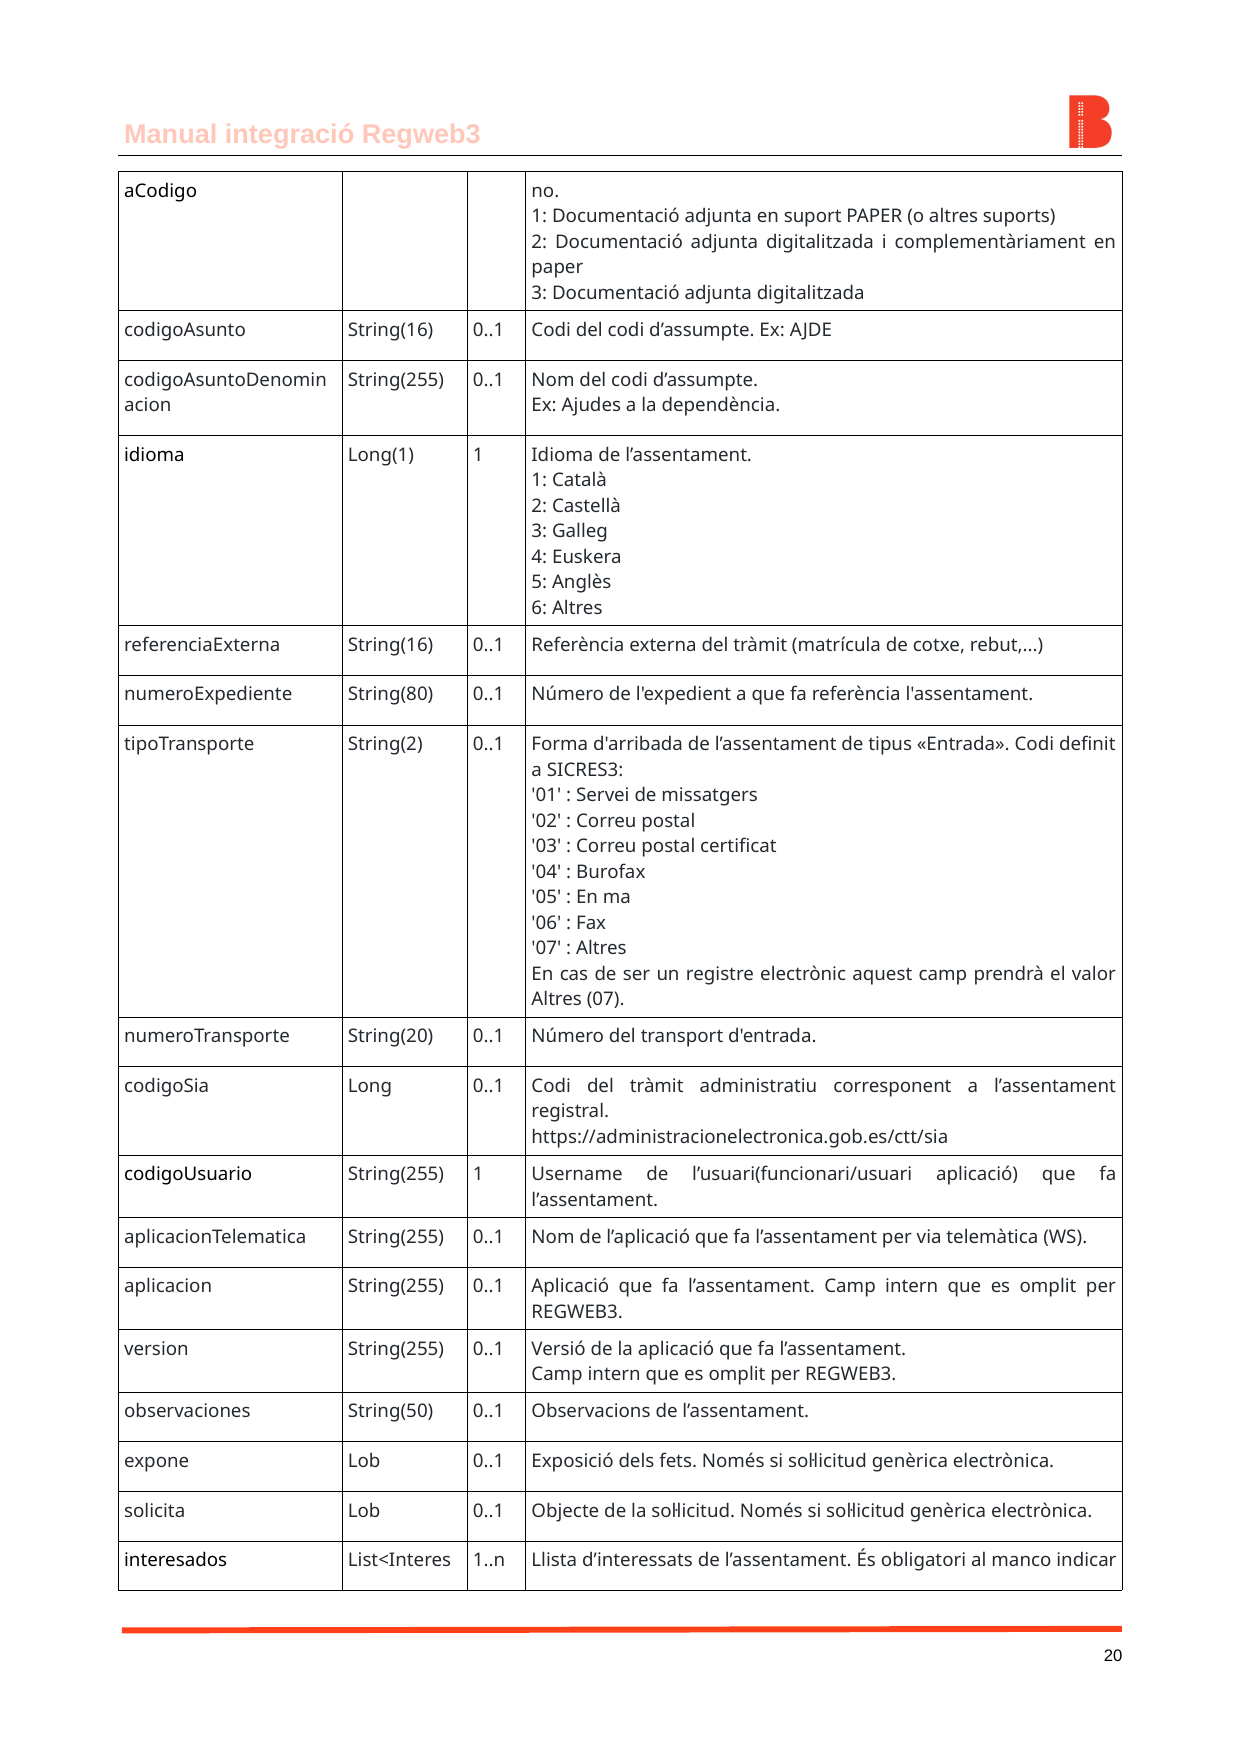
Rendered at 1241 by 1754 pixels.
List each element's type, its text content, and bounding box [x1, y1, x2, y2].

table_cell version [119, 1330, 342, 1392]
table_cell numeroExpediente [119, 676, 342, 724]
table_cell referenciaExterna [119, 626, 342, 675]
table_cell [343, 172, 467, 310]
table_cell solicita [119, 1492, 342, 1541]
table_cell Número de l'expedient a que fa referència l'assentament. [526, 676, 1122, 724]
table_cell 0..1 [468, 1393, 525, 1441]
table_cell Número del transport d'entrada. [526, 1018, 1122, 1066]
table_cell 0..1 [468, 726, 525, 1017]
table_cell String(20) [343, 1018, 467, 1066]
table_cell [468, 172, 525, 310]
table_cell 0..1 [468, 1268, 525, 1329]
table_cell Exposició dels fets. Només si sol·licitud genèrica electrònica. [526, 1442, 1122, 1491]
table_cell 1..n [468, 1542, 525, 1590]
table_cell Lob [343, 1492, 467, 1541]
table_cell codigoUsuario [119, 1156, 342, 1217]
table_cell Observacions de l’assentament. [526, 1393, 1122, 1441]
table_cell Codi del codi d’assumpte. Ex: AJDE [526, 311, 1122, 360]
table_cell String(255) [343, 361, 467, 435]
table_cell 0..1 [468, 1330, 525, 1392]
table_cell numeroTransporte [119, 1018, 342, 1066]
table_cell codigoAsuntoDenominacion [119, 361, 342, 435]
table_cell tipoTransporte [119, 726, 342, 1017]
table_cell Lob [343, 1442, 467, 1491]
table_cell Aplicació que fa l’assentament. Camp intern que es omplit per REGWEB3. [526, 1268, 1122, 1329]
table_cell 0..1 [468, 626, 525, 675]
table_cell 0..1 [468, 1492, 525, 1541]
table_cell Nom del codi d’assumpte. Ex: Ajudes a la dependència. [526, 361, 1122, 435]
table_cell Objecte de la sol·licitud. Només si sol·licitud genèrica electrònica. [526, 1492, 1122, 1541]
table_cell String(2) [343, 726, 467, 1017]
table_cell String(50) [343, 1393, 467, 1441]
table_cell 0..1 [468, 361, 525, 435]
table_cell observaciones [119, 1393, 342, 1441]
table_cell 0..1 [468, 1442, 525, 1491]
table_cell String(255) [343, 1156, 467, 1217]
table_cell interesados [119, 1542, 342, 1590]
table_cell Referència externa del tràmit (matrícula de cotxe, rebut,...) [526, 626, 1122, 675]
table_cell Versió de la aplicació que fa l’assentament. Camp intern que es omplit per REGWEB3. [526, 1330, 1122, 1392]
table_cell codigoAsunto [119, 311, 342, 360]
table_cell 0..1 [468, 676, 525, 724]
table_cell String(80) [343, 676, 467, 724]
table_cell 1 [468, 1156, 525, 1217]
table_cell aplicacion [119, 1268, 342, 1329]
table_cell idioma [119, 436, 342, 625]
table_cell String(255) [343, 1330, 467, 1392]
picture [1063, 94, 1117, 150]
table_cell Codi del tràmit administratiu corresponent a l’assentament registral. https://administracionelectronica.gob.es/ctt/sia [526, 1067, 1122, 1154]
table_cell expone [119, 1442, 342, 1491]
table_cell Long(1) [343, 436, 467, 625]
table_cell Idioma de l’assentament. 1: Català 2: Castellà 3: Galleg 4: Euskera 5: Anglès 6: Altres [526, 436, 1122, 625]
table_cell aCodigo [119, 172, 342, 310]
table_cell Long [343, 1067, 467, 1154]
table_cell no. 1: Documentació adjunta en suport PAPER (o altres suports) 2: Documentació adjunta digitalitzada i complementàriament en paper 3: Documentació adjunta digitalitzada [526, 172, 1122, 310]
table_cell Llista d’interessats de l’assentament. És obligatori al manco indicar [526, 1542, 1122, 1590]
table_cell Username de l’usuari(funcionari/usuari aplicació) que fa l’assentament. [526, 1156, 1122, 1217]
table_cell 0..1 [468, 311, 525, 360]
table_cell Nom de l’aplicació que fa l’assentament per via telemàtica (WS). [526, 1218, 1122, 1267]
table_cell String(16) [343, 626, 467, 675]
table_cell aplicacionTelematica [119, 1218, 342, 1267]
table_cell 0..1 [468, 1067, 525, 1154]
table_cell List<Interes [343, 1542, 467, 1590]
table_cell 0..1 [468, 1218, 525, 1267]
table_cell String(255) [343, 1218, 467, 1267]
table_cell 0..1 [468, 1018, 525, 1066]
table_cell Forma d'arribada de l’assentament de tipus «Entrada». Codi definit a SICRES3: '01' : Servei de missatgers '02' : Correu postal '03' : Correu postal certificat '04' : Burofax '05' : En ma '06' : Fax '07' : Altres En cas de ser un registre electrònic aquest camp prendrà el valor Altres (07). [526, 726, 1122, 1017]
table_cell codigoSia [119, 1067, 342, 1154]
table_cell 1 [468, 436, 525, 625]
table_cell String(16) [343, 311, 467, 360]
table_cell String(255) [343, 1268, 467, 1329]
